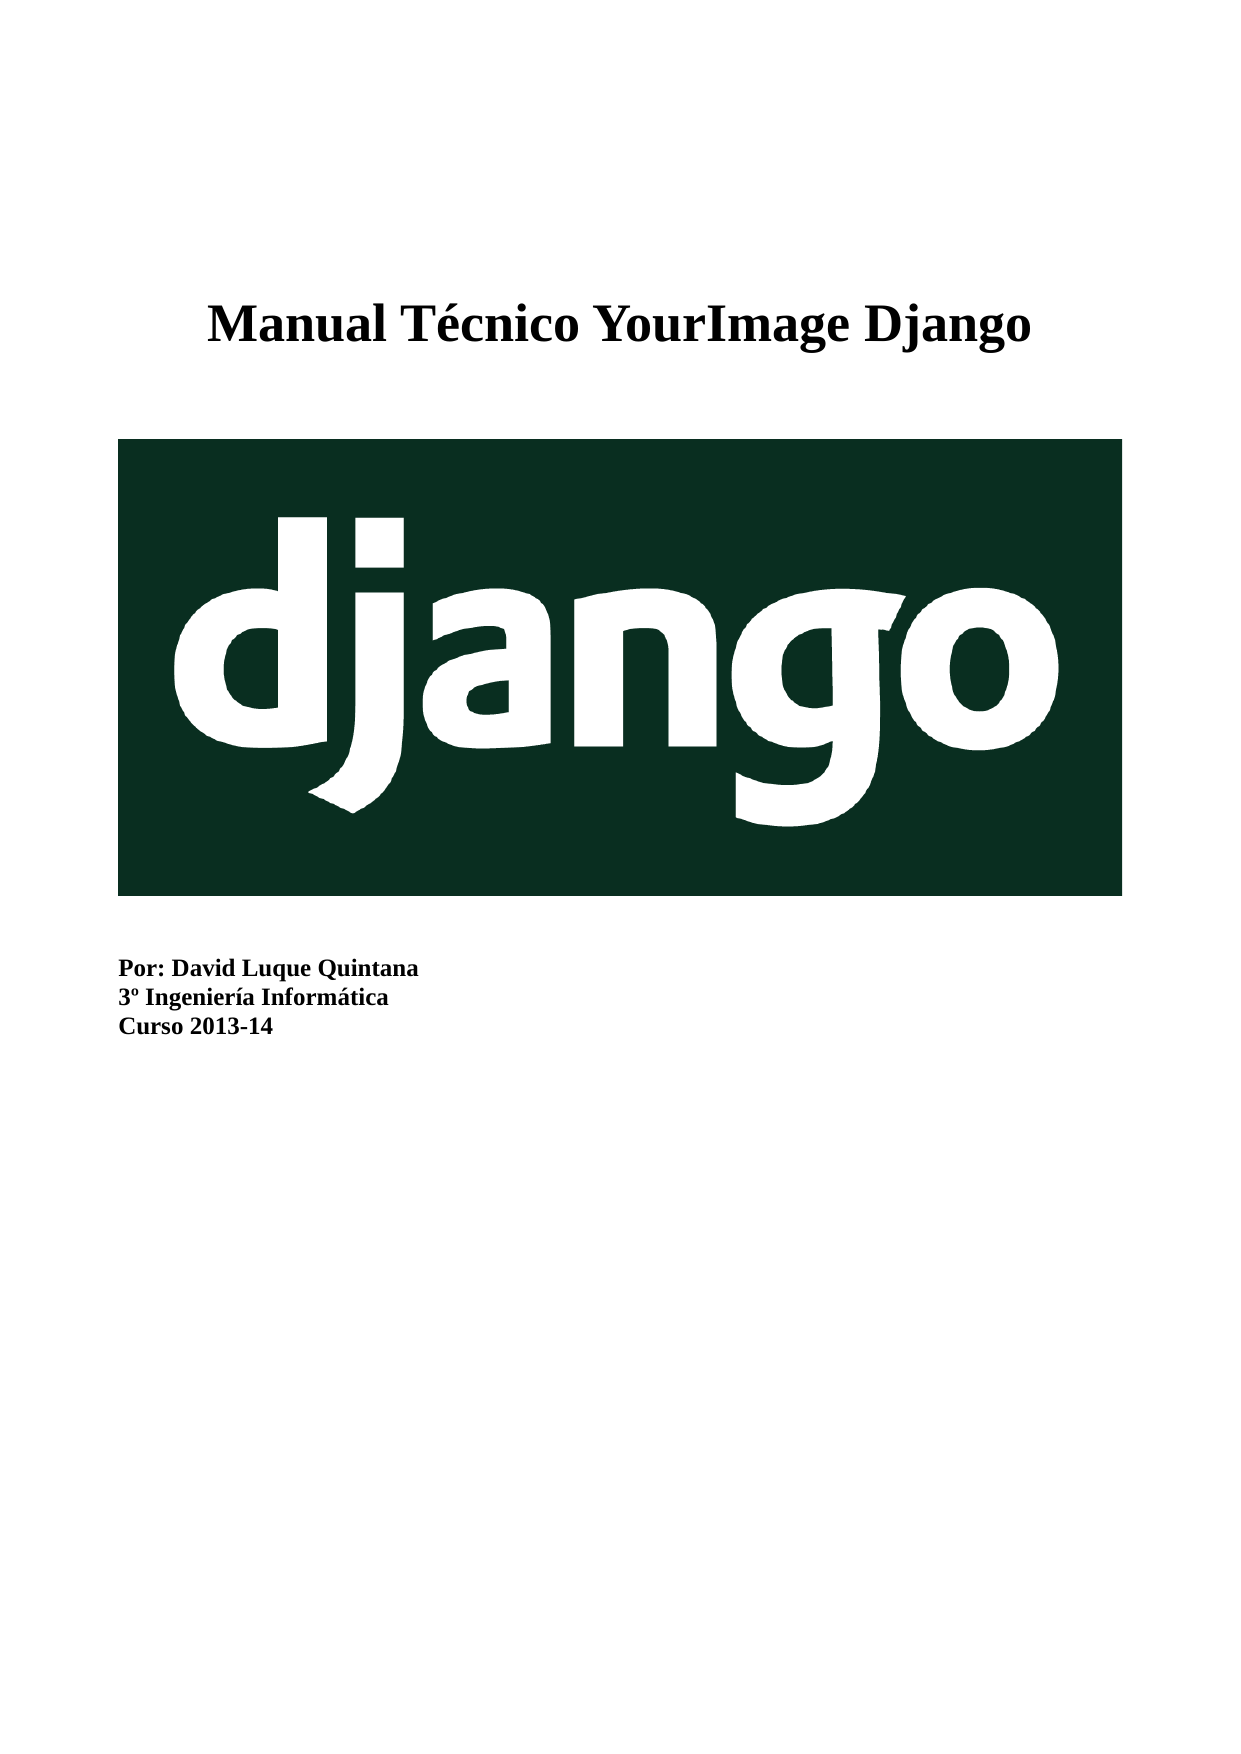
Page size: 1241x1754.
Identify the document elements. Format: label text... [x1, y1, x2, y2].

text Curso 2013-14 [118, 1011, 1122, 1040]
picture [118, 439, 1123, 896]
text 3º Ingeniería Informática [118, 982, 1122, 1011]
text Manual Técnico YourImage Django [118, 291, 1122, 353]
text Por: David Luque Quintana [118, 953, 1122, 982]
